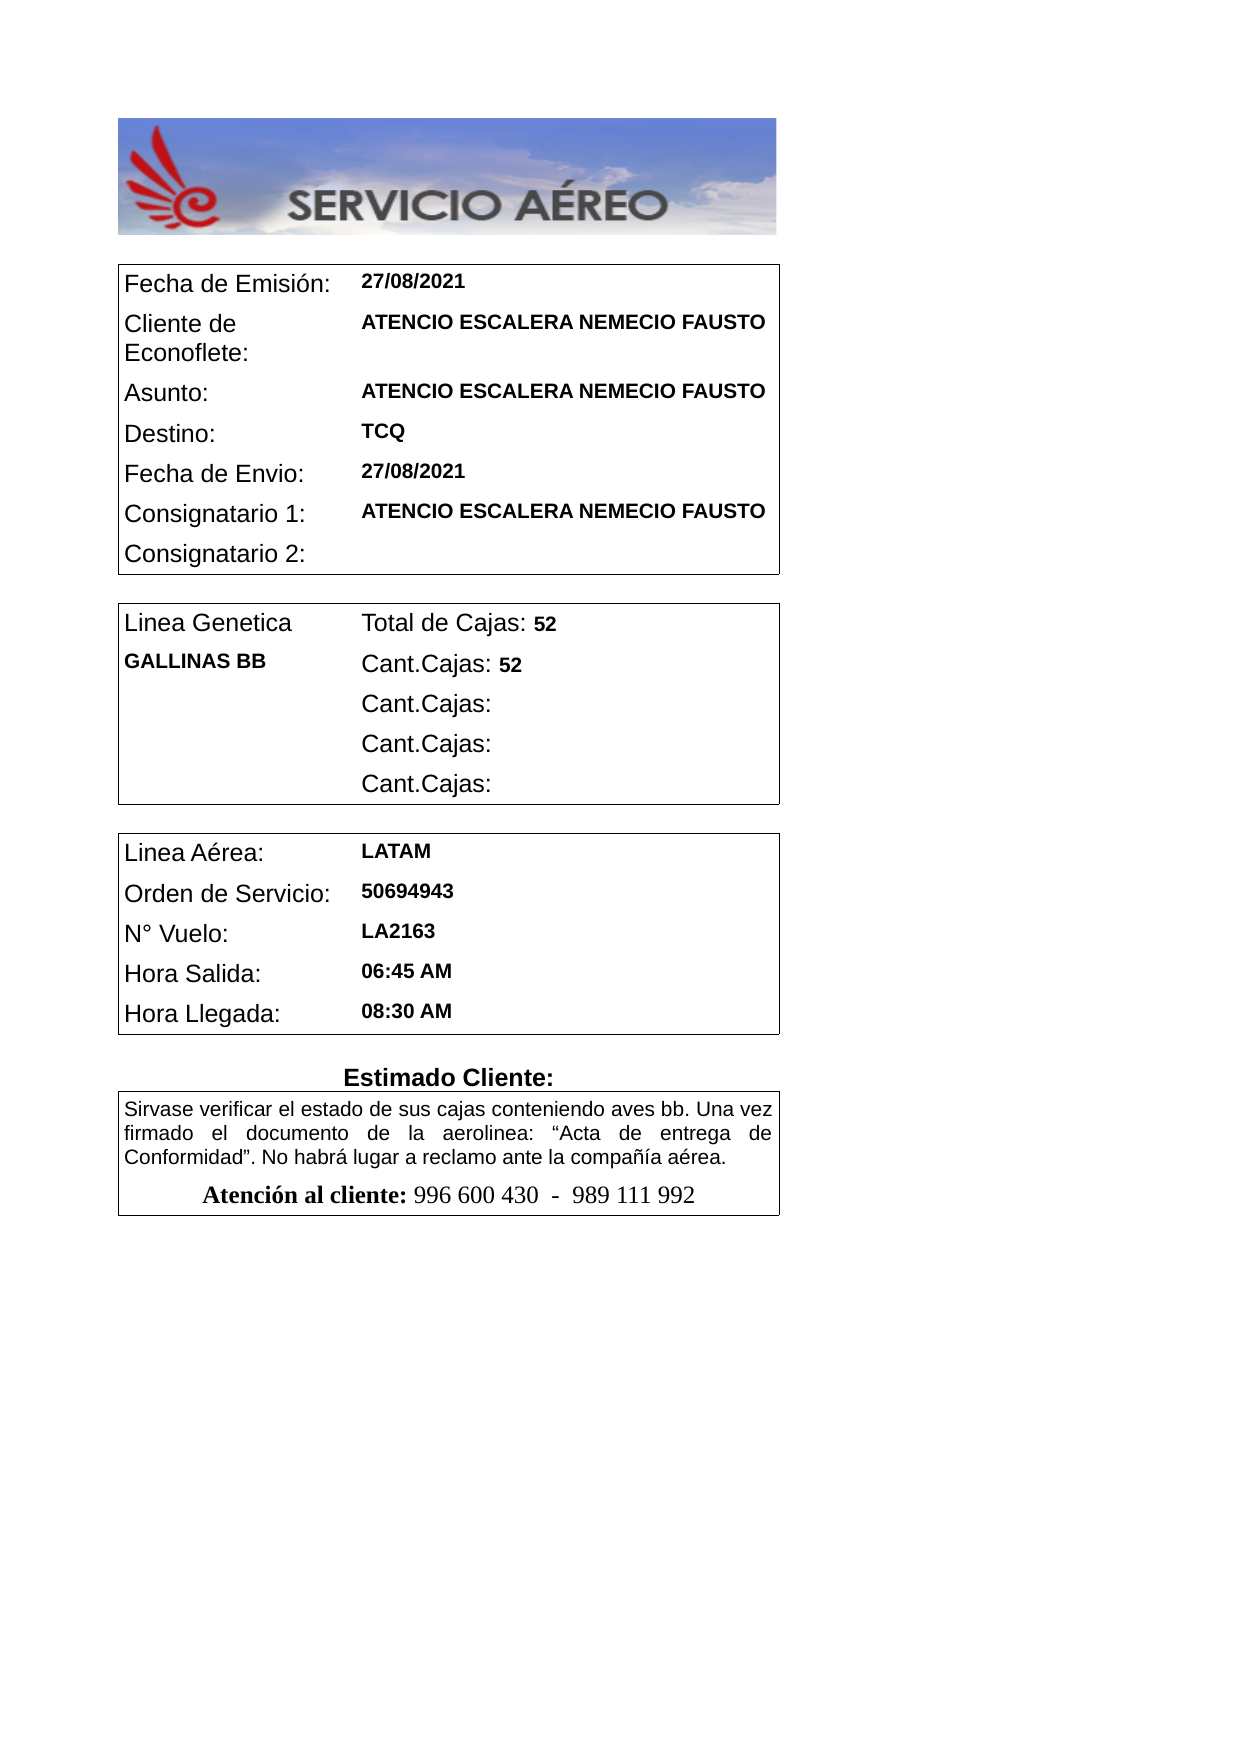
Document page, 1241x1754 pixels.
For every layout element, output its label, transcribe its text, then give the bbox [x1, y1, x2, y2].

table_cell Cant.Cajas: [356, 683, 779, 723]
table_cell Fecha de Envio: [119, 453, 356, 493]
table_cell ATENCIO ESCALERA NEMECIO FAUSTO [356, 373, 779, 413]
table_cell Asunto: [119, 373, 356, 413]
table_header Fecha de Emisión: [119, 265, 356, 304]
table_cell [118, 575, 356, 603]
table_cell Cliente de Econoflete: [119, 304, 356, 373]
table_cell ATENCIO ESCALERA NEMECIO FAUSTO [356, 493, 779, 533]
table_cell [119, 723, 356, 763]
picture [118, 118, 777, 235]
table_cell [356, 575, 779, 603]
table_cell Cant.Cajas: 52 [356, 643, 779, 683]
table_cell Linea Genetica [119, 604, 356, 643]
table_cell 27/08/2021 [356, 453, 779, 493]
table_cell Cant.Cajas: [356, 723, 779, 763]
table_cell [119, 683, 356, 723]
table_cell GALLINAS BB [119, 643, 356, 683]
table_cell Consignatario 1: [119, 493, 356, 533]
table_cell LATAM [356, 834, 779, 873]
table_cell Orden de Servicio: [119, 873, 356, 913]
table_cell Total de Cajas: 52 [356, 604, 779, 643]
table_cell 50694943 [356, 873, 779, 913]
table_cell [356, 534, 779, 574]
table_cell [356, 805, 779, 833]
table_cell Hora Llegada: [119, 994, 356, 1034]
table_cell [119, 764, 356, 804]
table_cell ATENCIO ESCALERA NEMECIO FAUSTO [356, 304, 779, 373]
table_header 27/08/2021 [356, 265, 779, 304]
table_cell Estimado Cliente: [118, 1035, 779, 1091]
table_cell Atención al cliente: 996 600 430 - 989 111 992 [119, 1175, 779, 1215]
table_cell 08:30 AM [356, 994, 779, 1034]
table_cell Cant.Cajas: [356, 764, 779, 804]
table_cell N° Vuelo: [119, 913, 356, 953]
table_cell TCQ [356, 413, 779, 453]
table_cell Consignatario 2: [119, 534, 356, 574]
table_cell Linea Aérea: [119, 834, 356, 873]
table_cell [118, 805, 356, 833]
table_cell Destino: [119, 413, 356, 453]
table_cell 06:45 AM [356, 953, 779, 993]
table_cell Sirvase verificar el estado de sus cajas conteniendo aves bb. Una vez firmado el documento de la aerolinea: “Acta de entrega de Conformidad”. No habrá lugar a reclamo ante la compañía aérea. [119, 1092, 779, 1175]
table_cell Hora Salida: [119, 953, 356, 993]
table_cell LA2163 [356, 913, 779, 953]
